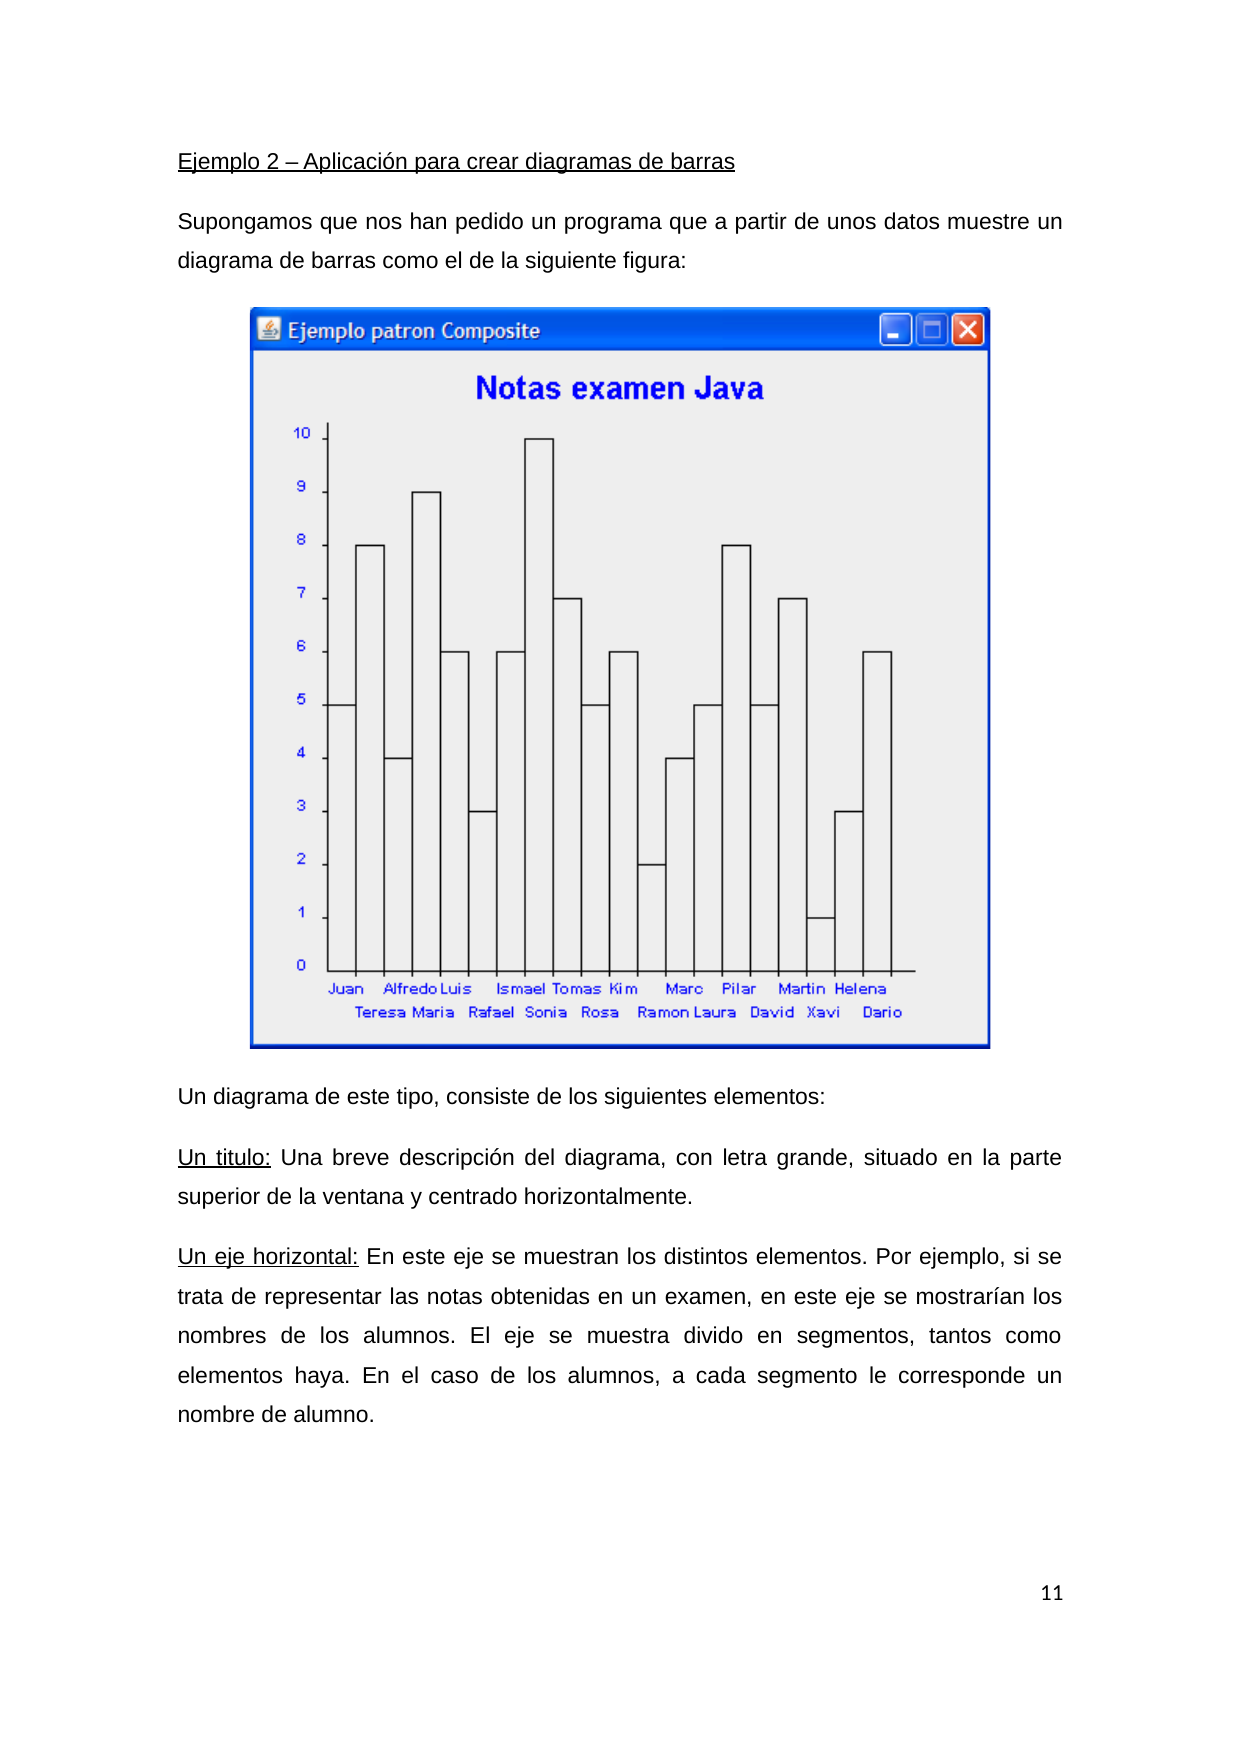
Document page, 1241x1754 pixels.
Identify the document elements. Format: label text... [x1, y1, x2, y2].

picture [249, 307, 991, 1049]
text Un diagrama de este tipo, consiste de los siguientes elementos: [177, 1083, 1063, 1109]
text Supongamos que nos han pedido un programa que a partir de unos datos muestre un diagrama de barras como el de la siguiente figura: [177, 208, 1063, 274]
text Ejemplo 2 – Aplicación para crear diagramas de barras [177, 148, 1063, 174]
text Un eje horizontal: En este eje se muestran los distintos elementos. Por ejemplo, si se trata de representar las notas obtenidas en un examen, en este eje se mostrarían los nombres de los alumnos. El eje se muestra divido en segmentos, tantos como elementos haya. En el caso de los alumnos, a cada segmento le corresponde un nombre de alumno. [177, 1243, 1063, 1427]
text Un titulo: Una breve descripción del diagrama, con letra grande, situado en la parte superior de la ventana y centrado horizontalmente. [177, 1143, 1063, 1209]
